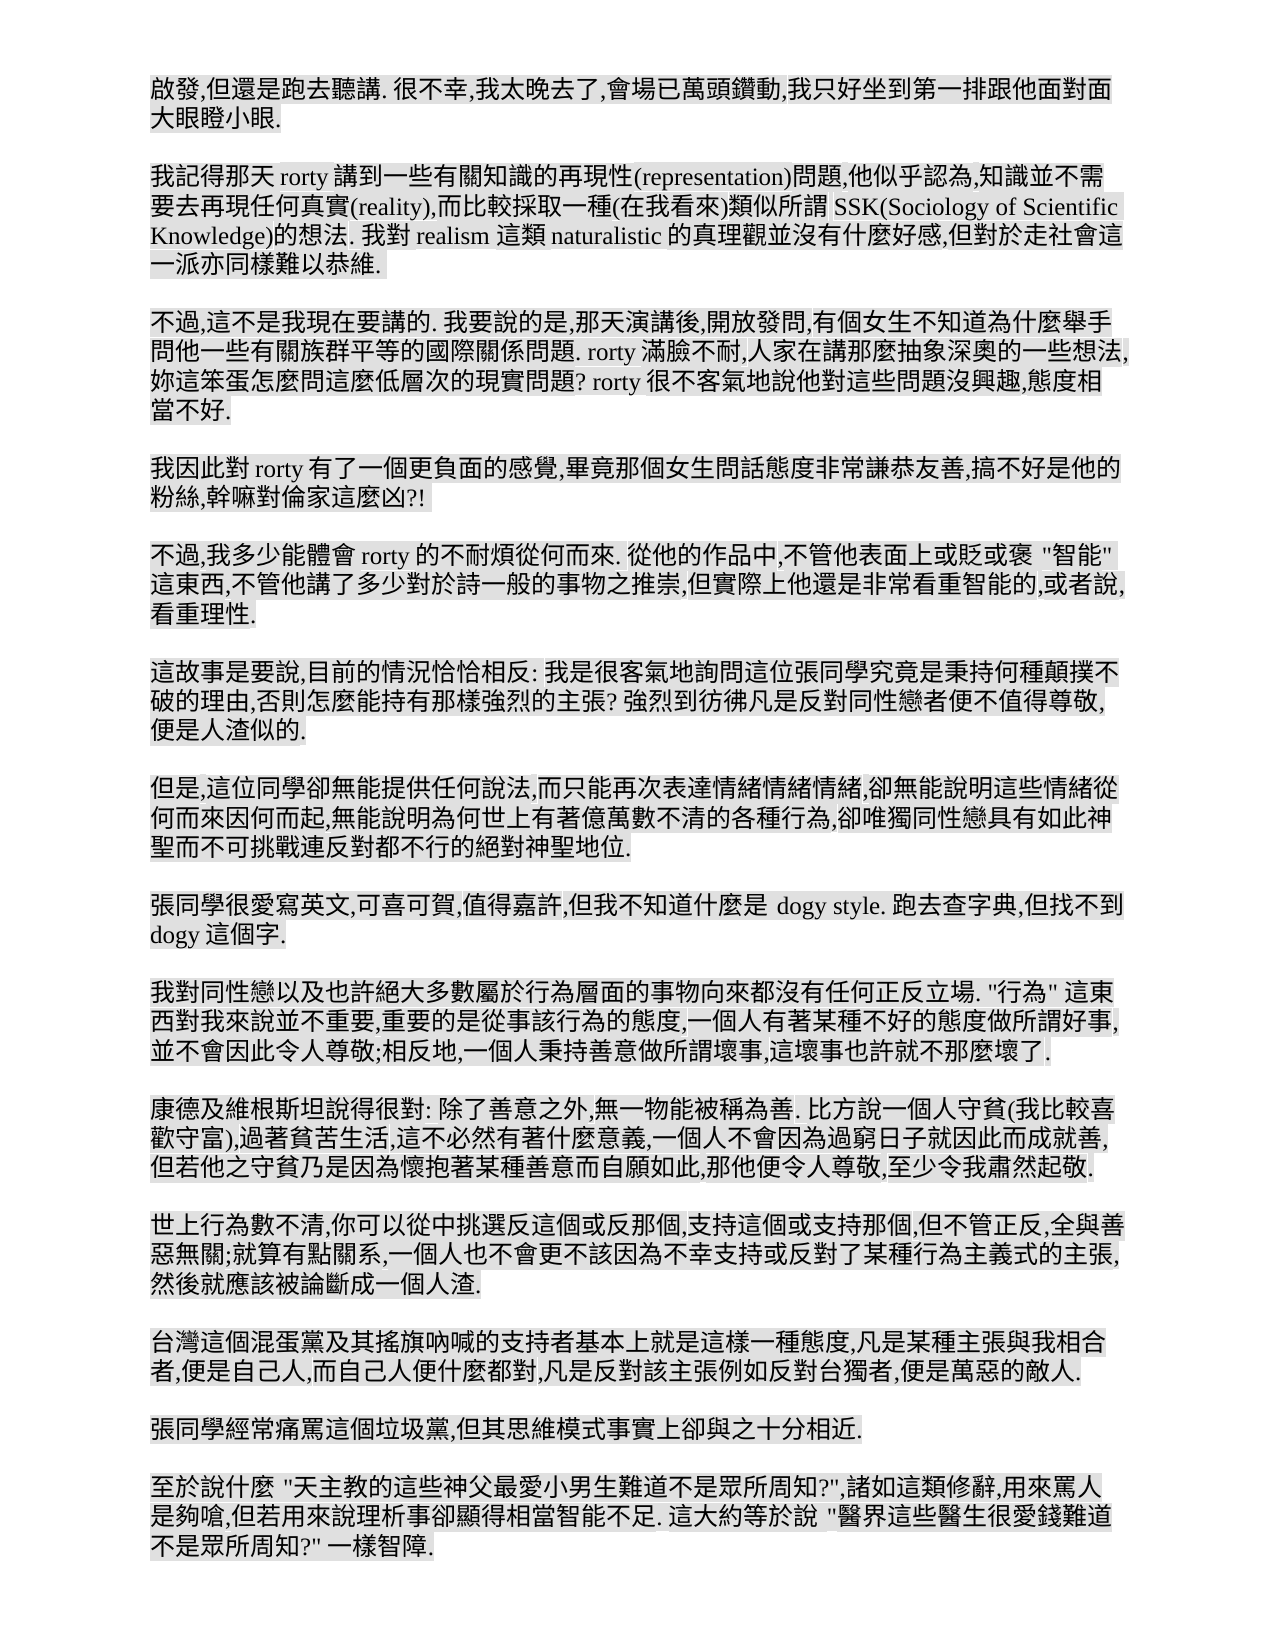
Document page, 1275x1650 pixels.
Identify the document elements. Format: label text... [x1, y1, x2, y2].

text 一個人如果對某件事有著一種強烈立場,強烈到令人感到不可思議的狀態時,那麼,當他面對旁人詢問或質疑,總得有一番合乎理性與感性的說法,而不是光只會表達情緒. 情緒本身沒有問題,但永遠光只會透過各種修辭或罵人言詞來表達情緒,等於完全沒有回答任何問題. 這樣一種回答,不管他所持的強烈立場如何政治正確,一樣只能得零分. 這意味著: 不管他站在什麼樣的立場,事實上都沒有意義,因為他的大腦和心靈或者說左腦和右腦都尚未啟用,啟用的只是一張表達情緒的嘴,就好像有時看到街上有些狗,你也沒招惹牠,但牠卻咬牙切齒狺狺作響卻完全說不出個所以然,彷彿只要發出強烈情緒就等於說明了自己的想法似的. 大約10年前,richard rorty來劍橋演講,我對他的思想雖然沒什麼興趣,引不起多少智能上的啟發,但還是跑去聽講. 很不幸,我太晚去了,會場已萬頭鑽動,我只好坐到第一排跟他面對面大眼瞪小眼. 我記得那天rorty講到一些有關知識的再現性(representation)問題,他似乎認為,知識並不需要去再現任何真實(reality),而比較採取一種(在我看來)類似所謂SSK(Sociology of Scientific Knowledge)的想法. 我對realism 這類naturalistic的真理觀並沒有什麼好感,但對於走社會這一派亦同樣難以恭維. 不過,這不是我現在要講的. 我要說的是,那天演講後,開放發問,有個女生不知道為什麼舉手問他一些有關族群平等的國際關係問題. rorty滿臉不耐,人家在講那麼抽象深奧的一些想法,妳這笨蛋怎麼問這麼低層次的現實問題? rorty很不客氣地說他對這些問題沒興趣,態度相當不好. 我因此對rorty有了一個更負面的感覺,畢竟那個女生問話態度非常謙恭友善,搞不好是他的粉絲,幹嘛對倫家這麼凶?! 不過,我多少能體會rorty的不耐煩從何而來. 從他的作品中,不管他表面上或貶或褒 "智能" 這東西,不管他講了多少對於詩一般的事物之推崇,但實際上他還是非常看重智能的,或者說,看重理性. 這故事是要說,目前的情況恰恰相反: 我是很客氣地詢問這位張同學究竟是秉持何種顛撲不破的理由,否則怎麼能持有那樣強烈的主張? 強烈到彷彿凡是反對同性戀者便不值得尊敬,便是人渣似的. 但是,這位同學卻無能提供任何說法,而只能再次表達情緒情緒情緒,卻無能說明這些情緒從何而來因何而起,無能說明為何世上有著億萬數不清的各種行為,卻唯獨同性戀具有如此神聖而不可挑戰連反對都不行的絕對神聖地位. 張同學很愛寫英文,可喜可賀,值得嘉許,但我不知道什麼是 dogy style. 跑去查字典,但找不到 dogy這個字. 我對同性戀以及也許絕大多數屬於行為層面的事物向來都沒有任何正反立場. "行為" 這東西對我來說並不重要,重要的是從事該行為的態度,一個人有著某種不好的態度做所謂好事,並不會因此令人尊敬;相反地,一個人秉持善意做所謂壞事,這壞事也許就不那麼壞了. 康德及維根斯坦說得很對: 除了善意之外,無一物能被稱為善. 比方說一個人守貧(我比較喜歡守富),過著貧苦生活,這不必然有著什麼意義,一個人不會因為過窮日子就因此而成就善,但若他之守貧乃是因為懷抱著某種善意而自願如此,那他便令人尊敬,至少令我肅然起敬. 世上行為數不清,你可以從中挑選反這個或反那個,支持這個或支持那個,但不管正反,全與善惡無關;就算有點關系,一個人也不會更不該因為不幸支持或反對了某種行為主義式的主張,然後就應該被論斷成一個人渣. 台灣這個混蛋黨及其搖旗吶喊的支持者基本上就是這樣一種態度,凡是某種主張與我相合者,便是自己人,而自己人便什麼都對,凡是反對該主張例如反對台獨者,便是萬惡的敵人. 張同學經常痛罵這個垃圾黨,但其思維模式事實上卻與之十分相近. 至於說什麼 "天主教的這些神父最愛小男生難道不是眾所周知?",諸如這類修辭,用來罵人是夠嗆,但若用來說理析事卻顯得相當智能不足. 這大約等於說 "醫界這些醫生很愛錢難道不是眾所周知?" 一樣智障. 杜斯妥也夫斯基有句話很感動我,他說: 我並不害怕痛苦,我只害怕我是否配得上這樣的痛苦. 每當我被生活被生命折磨到幾乎無法承受時,我常會想起這些話. 這些話,很精準地打中我心. 我並不是真的那麼害怕疼痛或痛苦,我只怕我根本不夠格承受那樣巨大的一種痛苦;如果我不夠格,那我的痛苦將完全失去意義. 套句同樣的句型,一個人要主張什麼巨大或偉大的主張都行,一個人要因此展現多麼強烈的情緒也沒關係,但重點是他的理性與感性得配得上他的主張才行,否則會讓我們想起路邊那些莫名其妙就對你狺狺作響裸露大門牙的狗. [150, 75, 1125, 1561]
